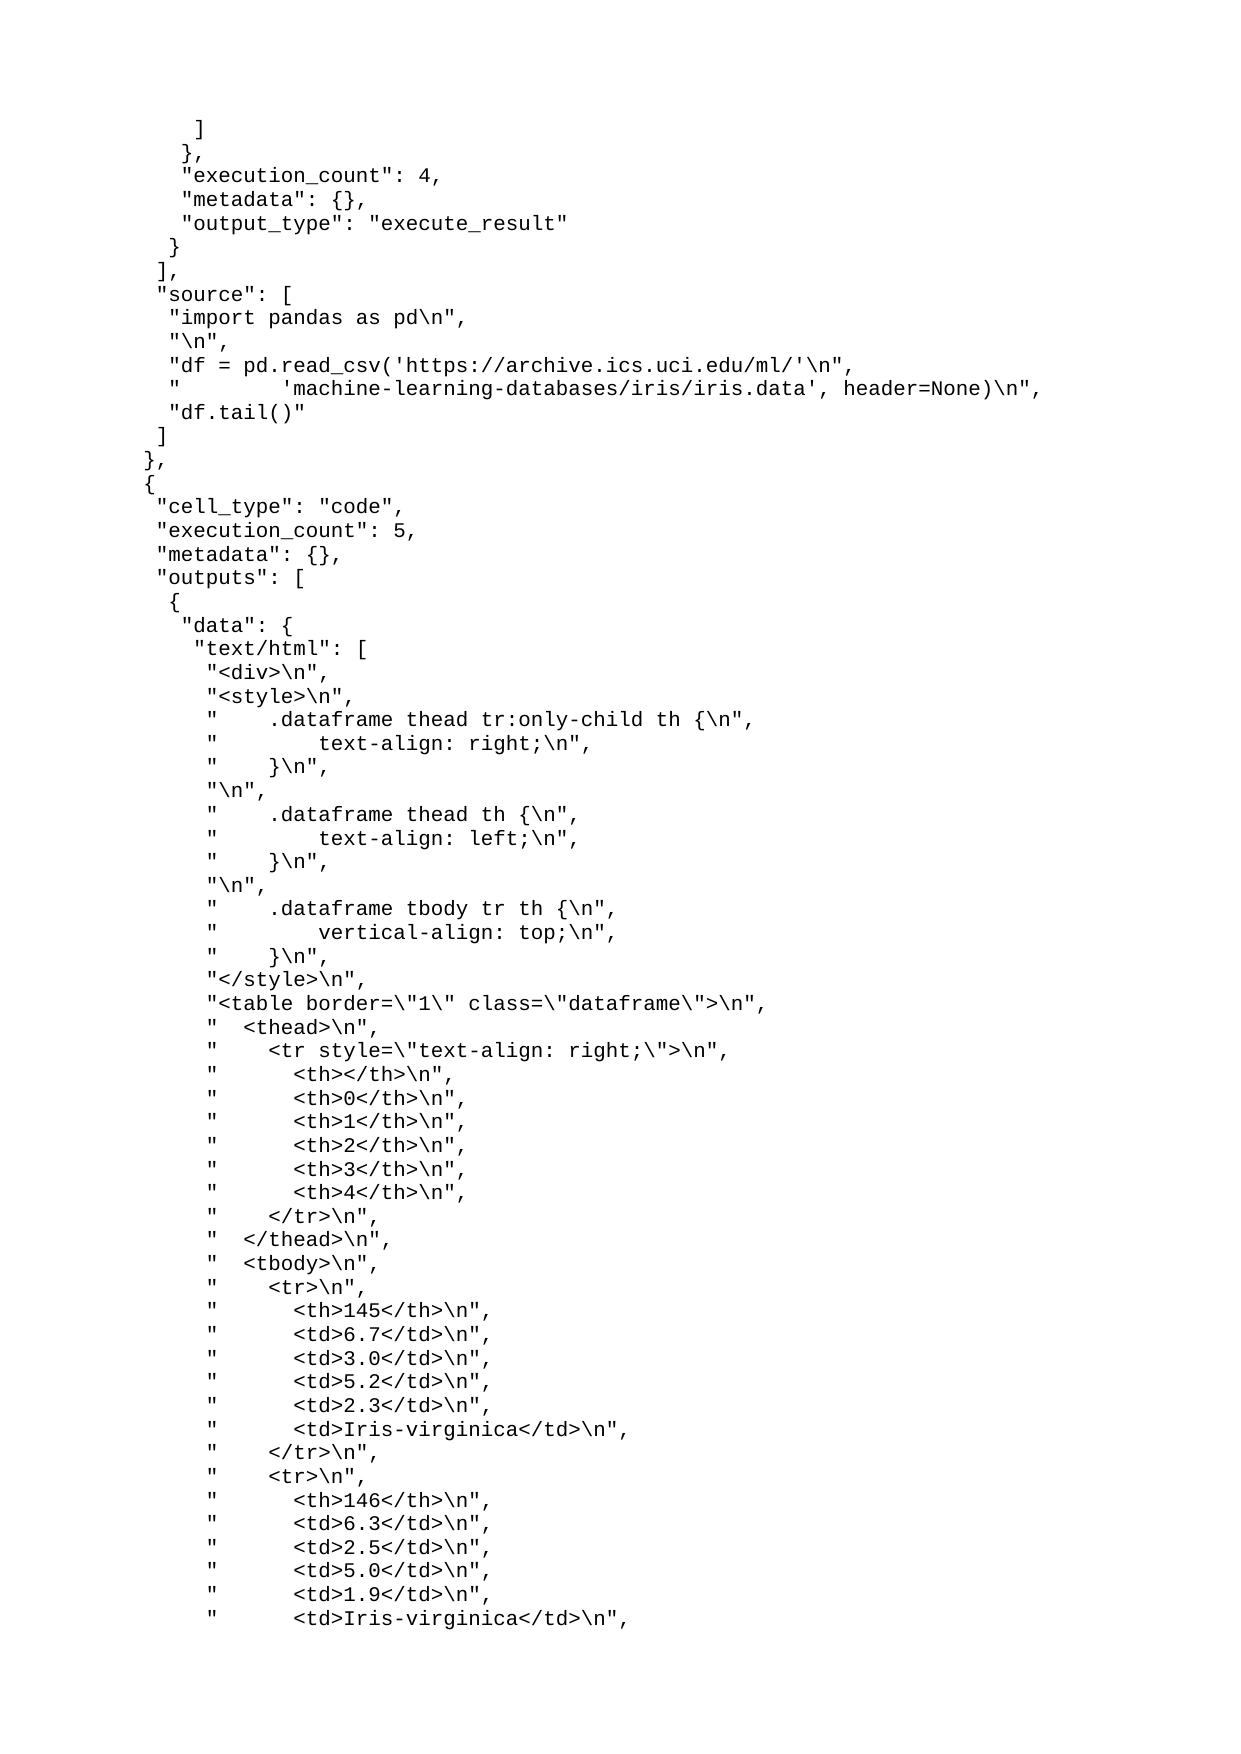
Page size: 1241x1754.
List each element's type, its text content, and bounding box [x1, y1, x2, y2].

text " <td>3.0</td>\n", [118, 1348, 1122, 1371]
text "</style>\n", [118, 969, 1122, 993]
text " }\n", [118, 851, 1122, 875]
text " <td>6.3</td>\n", [118, 1513, 1122, 1537]
text " <td>1.9</td>\n", [118, 1584, 1122, 1608]
text "<div>\n", [118, 662, 1122, 686]
text " .dataframe thead th {\n", [118, 804, 1122, 827]
text "<style>\n", [118, 686, 1122, 709]
text " vertical-align: top;\n", [118, 922, 1122, 946]
text { [118, 473, 1122, 496]
text "metadata": {}, [118, 544, 1122, 567]
text "\n", [118, 780, 1122, 804]
text " }\n", [118, 757, 1122, 780]
text " <th>0</th>\n", [118, 1088, 1122, 1111]
text " <td>6.7</td>\n", [118, 1324, 1122, 1348]
text "\n", [118, 875, 1122, 898]
text " <tr>\n", [118, 1466, 1122, 1489]
text "import pandas as pd\n", [118, 307, 1122, 331]
text "text/html": [ [118, 638, 1122, 662]
text " <th>146</th>\n", [118, 1489, 1122, 1513]
text "df.tail()" [118, 402, 1122, 426]
text " <thead>\n", [118, 1017, 1122, 1040]
text "df = pd.read_csv('https://archive.ics.uci.edu/ml/'\n", [118, 354, 1122, 378]
text }, [118, 142, 1122, 165]
text " .dataframe thead tr:only-child th {\n", [118, 709, 1122, 733]
text "execution_count": 4, [118, 165, 1122, 189]
text " <th>1</th>\n", [118, 1111, 1122, 1135]
text " <td>Iris-virginica</td>\n", [118, 1419, 1122, 1442]
text } [118, 236, 1122, 260]
text " <tbody>\n", [118, 1253, 1122, 1277]
text " <tr style=\"text-align: right;\">\n", [118, 1040, 1122, 1064]
text " <th>2</th>\n", [118, 1135, 1122, 1158]
text " </tr>\n", [118, 1442, 1122, 1466]
text " </thead>\n", [118, 1229, 1122, 1253]
text " <td>2.5</td>\n", [118, 1537, 1122, 1561]
text ] [118, 118, 1122, 142]
text " <tr>\n", [118, 1277, 1122, 1300]
text "<table border=\"1\" class=\"dataframe\">\n", [118, 993, 1122, 1017]
text "execution_count": 5, [118, 520, 1122, 544]
text ], [118, 260, 1122, 284]
text " <td>2.3</td>\n", [118, 1395, 1122, 1419]
text { [118, 591, 1122, 615]
text " text-align: right;\n", [118, 733, 1122, 757]
text " <th></th>\n", [118, 1064, 1122, 1088]
text " text-align: left;\n", [118, 827, 1122, 851]
text " <th>4</th>\n", [118, 1182, 1122, 1206]
text " <td>Iris-virginica</td>\n", [118, 1608, 1122, 1631]
text " <td>5.0</td>\n", [118, 1561, 1122, 1584]
text " </tr>\n", [118, 1206, 1122, 1229]
text "outputs": [ [118, 567, 1122, 591]
text " <th>145</th>\n", [118, 1300, 1122, 1324]
text "metadata": {}, [118, 189, 1122, 213]
text " .dataframe tbody tr th {\n", [118, 898, 1122, 922]
text "cell_type": "code", [118, 496, 1122, 520]
text ] [118, 426, 1122, 449]
text " }\n", [118, 946, 1122, 969]
text "output_type": "execute_result" [118, 213, 1122, 236]
text "\n", [118, 331, 1122, 354]
text " <th>3</th>\n", [118, 1158, 1122, 1182]
text "data": { [118, 615, 1122, 638]
text " <td>5.2</td>\n", [118, 1371, 1122, 1395]
text "source": [ [118, 284, 1122, 307]
text " 'machine-learning-databases/iris/iris.data', header=None)\n", [118, 378, 1122, 402]
text }, [118, 449, 1122, 473]
